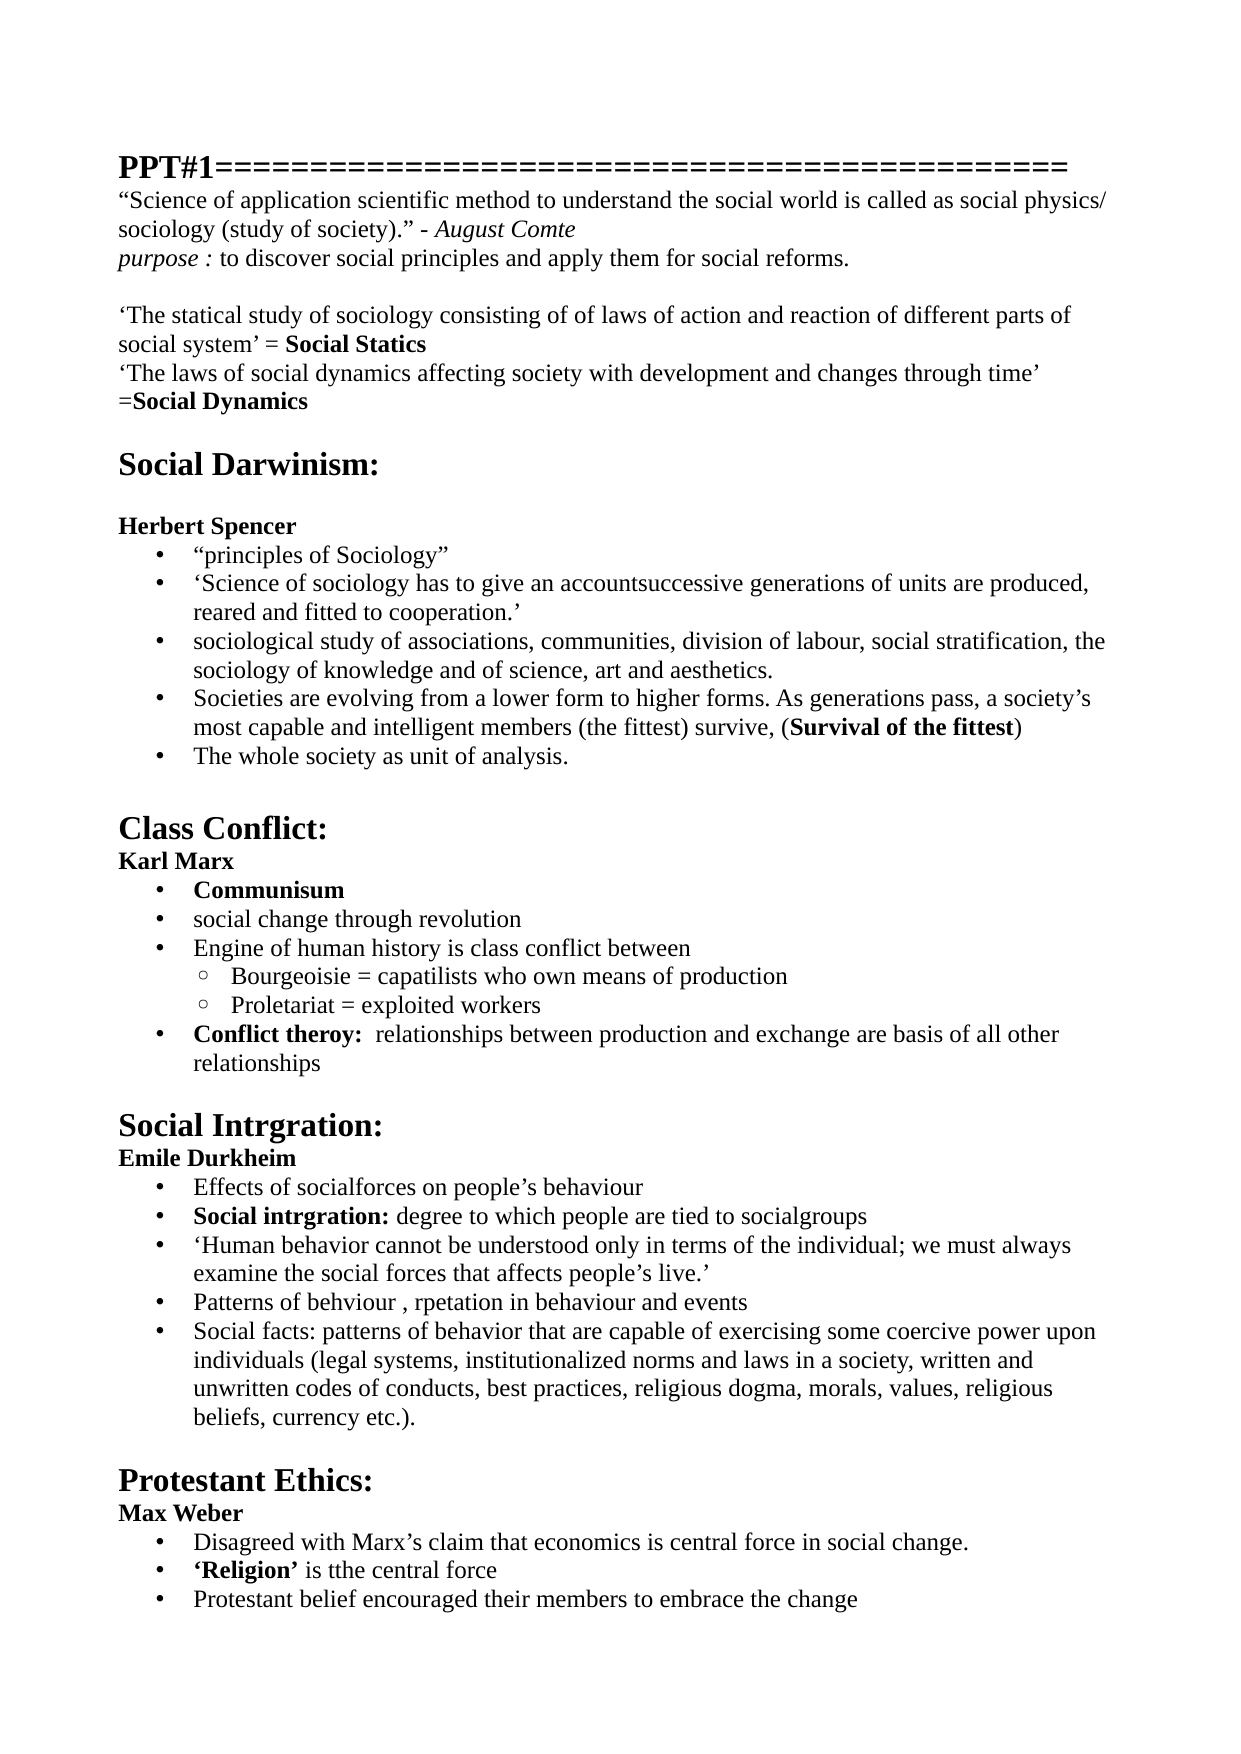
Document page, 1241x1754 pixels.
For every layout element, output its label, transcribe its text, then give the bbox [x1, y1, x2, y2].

list Societies are evolving from a lower form to higher forms. As generations pass, a society’s most capable and intelligent members (the fittest) survive, (Survival of the fittest) [156, 683, 1122, 741]
list Proletariat = exploited workers [193, 990, 1122, 1019]
list Social intrgration: degree to which people are tied to socialgroups [156, 1201, 1122, 1230]
list social change through revolution [156, 904, 1122, 933]
text Max Weber [118, 1498, 1122, 1527]
text purpose : to discover social principles and apply them for social reforms. [118, 243, 1122, 271]
text ‘The laws of social dynamics affecting society with development and changes through time’ =Social Dynamics [118, 358, 1122, 415]
list Conflict theroy: relationships between production and exchange are basis of all other relationships [156, 1019, 1122, 1076]
text Herbert Spencer [118, 511, 1122, 540]
list Disagreed with Marx’s claim that economics is central force in social change. [156, 1527, 1122, 1556]
text PPT#1============================================= [118, 147, 1122, 185]
list ‘Human behavior cannot be understood only in terms of the individual; we must always examine the social forces that affects people’s live.’ [156, 1230, 1122, 1287]
text Karl Marx [118, 846, 1122, 875]
list Bourgeoisie = capatilists who own means of production [193, 961, 1122, 990]
list Engine of human history is class conflict between [156, 933, 1122, 961]
list Social facts: patterns of behavior that are capable of exercising some coercive power upon individuals (legal systems, institutionalized norms and laws in a society, written and unwritten codes of conducts, best practices, religious dogma, morals, values, religious beliefs, currency etc.). [156, 1316, 1122, 1431]
text ‘The statical study of sociology consisting of of laws of action and reaction of different parts of social system’ = Social Statics [118, 300, 1122, 358]
text Protestant Ethics: [118, 1460, 1122, 1498]
list ‘Religion’ is tthe central force [156, 1556, 1122, 1584]
list sociological study of associations, communities, division of labour, social stratification, the sociology of knowledge and of science, art and aesthetics. [156, 626, 1122, 683]
list “principles of Sociology” [156, 540, 1122, 568]
list ‘Science of sociology has to give an accountsuccessive generations of units are produced, reared and fitted to cooperation.’ [156, 568, 1122, 626]
list The whole society as unit of analysis. [156, 741, 1122, 770]
list Protestant belief encouraged their members to embrace the change [156, 1584, 1122, 1613]
text Social Intrgration: [118, 1105, 1122, 1143]
list Patterns of behviour , rpetation in behaviour and events [156, 1287, 1122, 1316]
text Emile Durkheim [118, 1143, 1122, 1172]
text Class Conflict: [118, 808, 1122, 846]
list Effects of socialforces on people’s behaviour [156, 1172, 1122, 1201]
text Social Darwinism: [118, 444, 1122, 482]
text “Science of application scientific method to understand the social world is called as social physics/ sociology (study of society).” - August Comte [118, 185, 1122, 243]
list Communisum [156, 875, 1122, 904]
